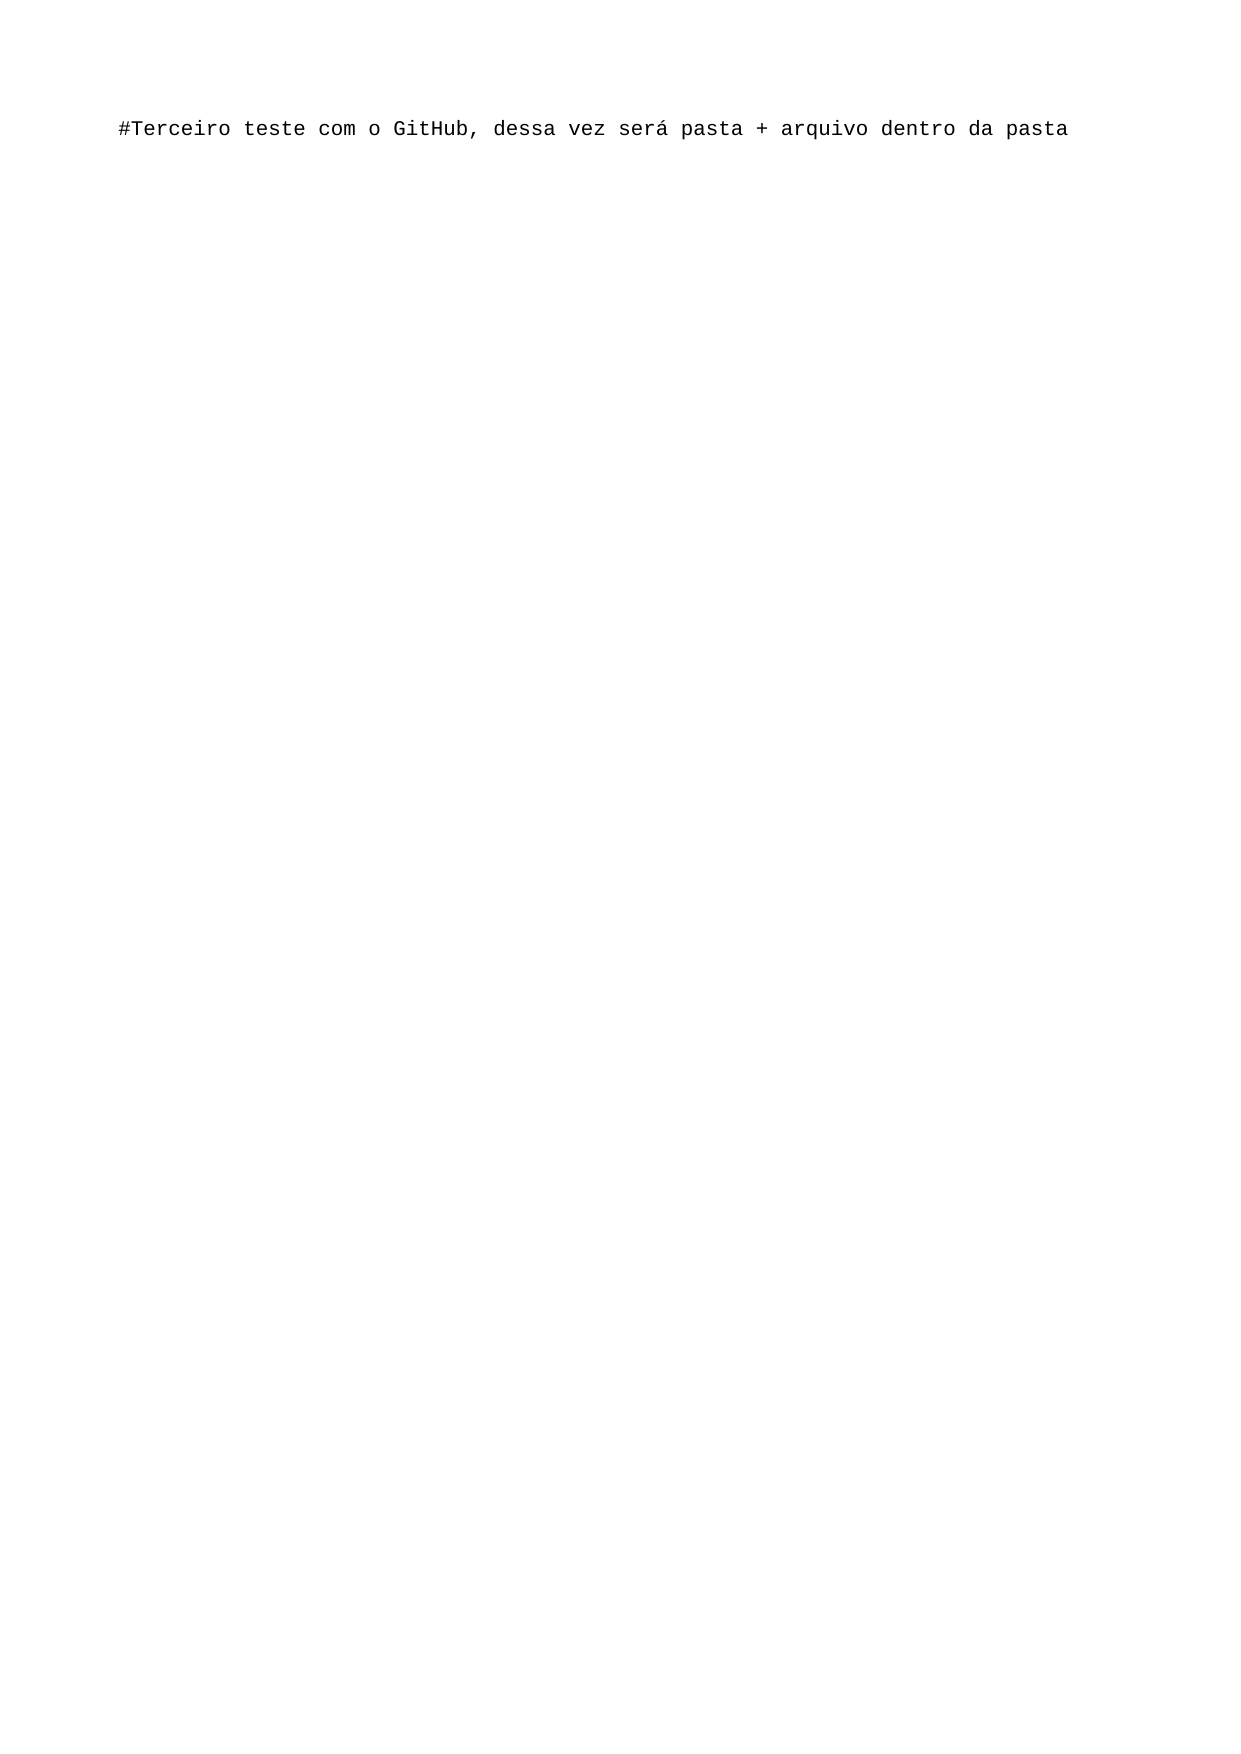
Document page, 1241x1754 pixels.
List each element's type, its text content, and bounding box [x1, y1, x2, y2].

text #Terceiro teste com o GitHub, dessa vez será pasta + arquivo dentro da pasta [118, 118, 1122, 142]
